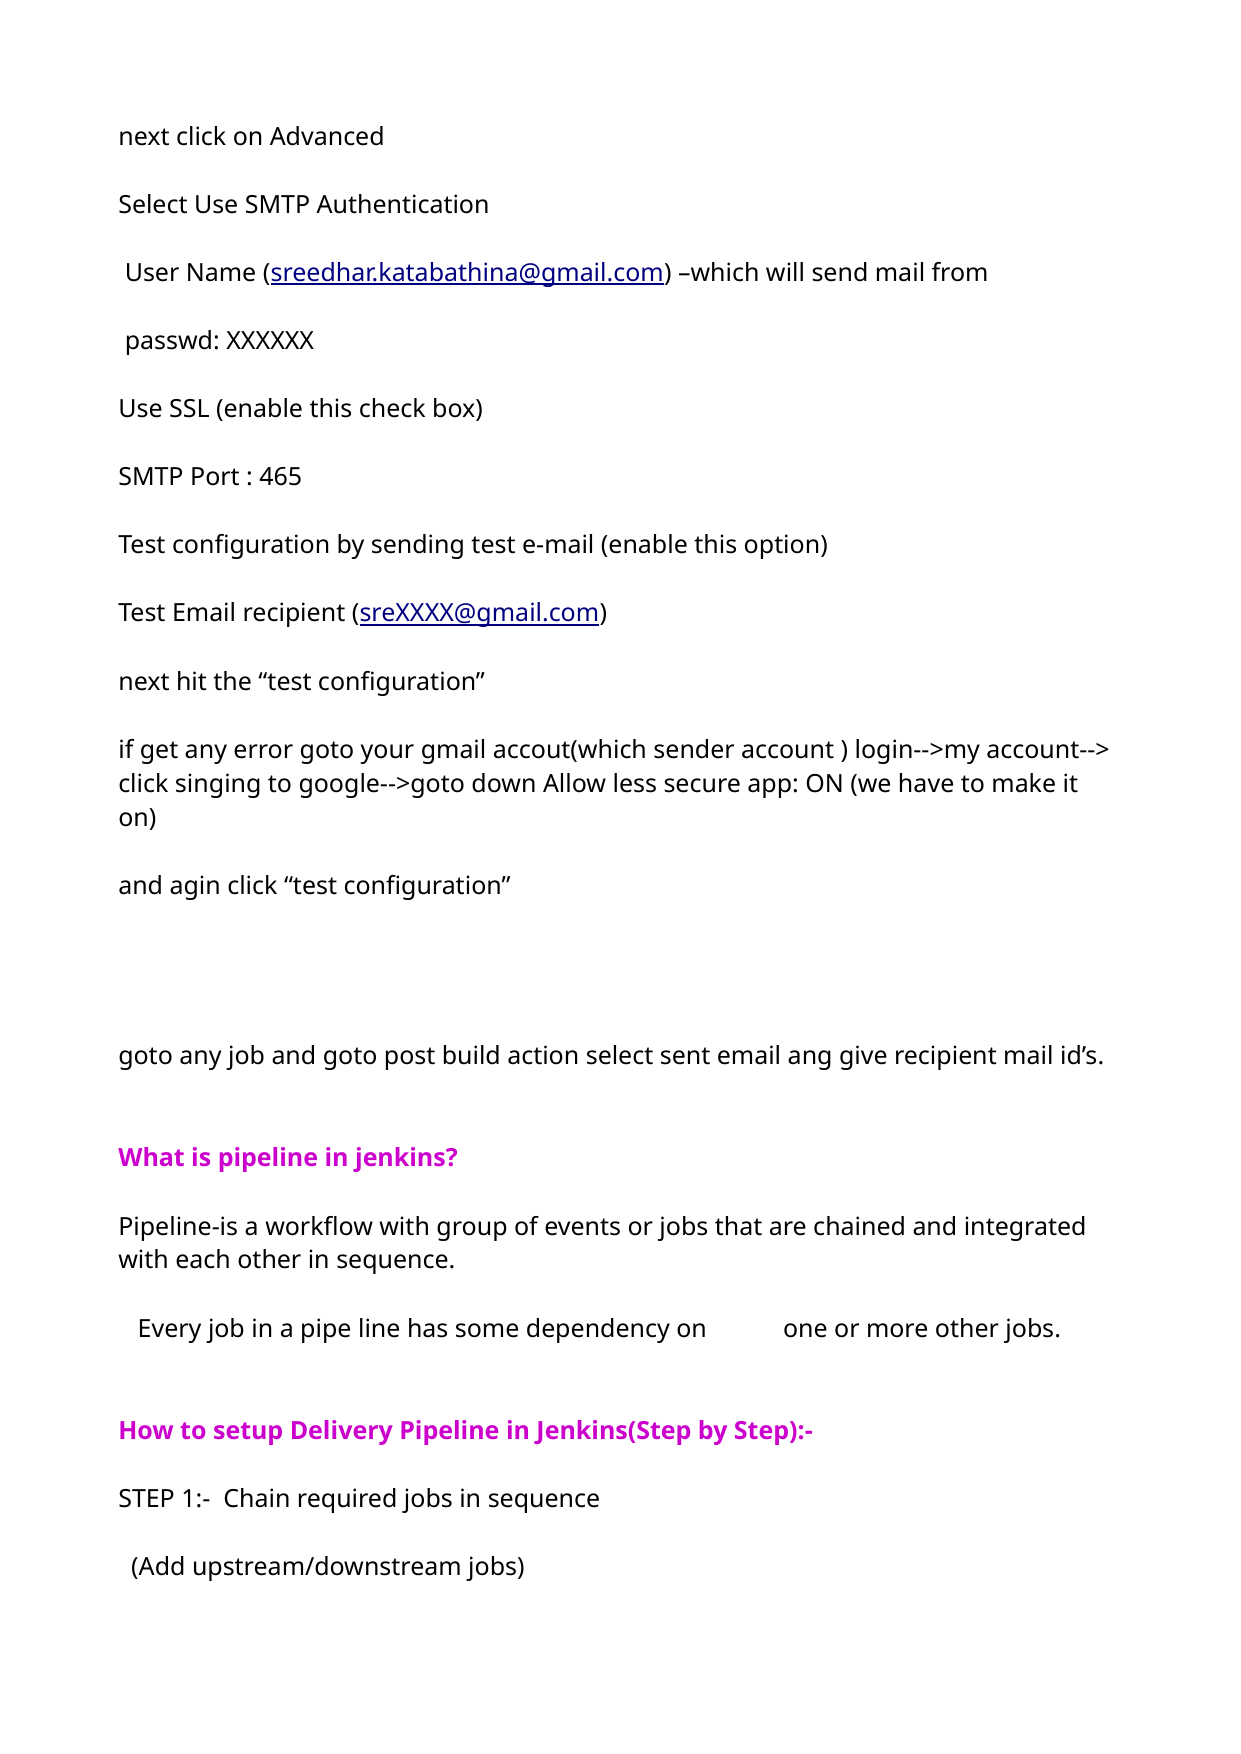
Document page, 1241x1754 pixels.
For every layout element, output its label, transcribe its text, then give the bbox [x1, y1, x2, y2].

text Test Email recipient (sreXXXX@gmail.com) [118, 595, 1122, 629]
text Select Use SMTP Authentication [118, 186, 1122, 220]
text User Name (sreedhar.katabathina@gmail.com) –which will send mail from [118, 254, 1122, 288]
text next click on Advanced [118, 118, 1122, 152]
text and agin click “test configuration” [118, 867, 1122, 902]
text if get any error goto your gmail accout(which sender account ) login-->my account--> click singing to google-->goto down Allow less secure app: ON (we have to make it on) [118, 731, 1122, 833]
text STEP 1:- Chain required jobs in sequence [118, 1481, 1122, 1515]
text Test configuration by sending test e-mail (enable this option) [118, 527, 1122, 561]
text passwd: XXXXXX [118, 322, 1122, 357]
text (Add upstream/downstream jobs) [118, 1549, 1122, 1583]
text goto any job and goto post build action select sent email ang give recipient mail id’s. [118, 1038, 1122, 1072]
text Use SSL (enable this check box) [118, 391, 1122, 425]
text Every job in a pipe line has some dependency on one or more other jobs. [118, 1310, 1122, 1344]
text SMTP Port : 465 [118, 459, 1122, 493]
text How to setup Delivery Pipeline in Jenkins(Step by Step):- [118, 1412, 1122, 1447]
text next hit the “test configuration” [118, 663, 1122, 697]
text Pipeline-is a workflow with group of events or jobs that are chained and integrated with each other in sequence. [118, 1208, 1122, 1276]
text What is pipeline in jenkins? [118, 1140, 1122, 1174]
